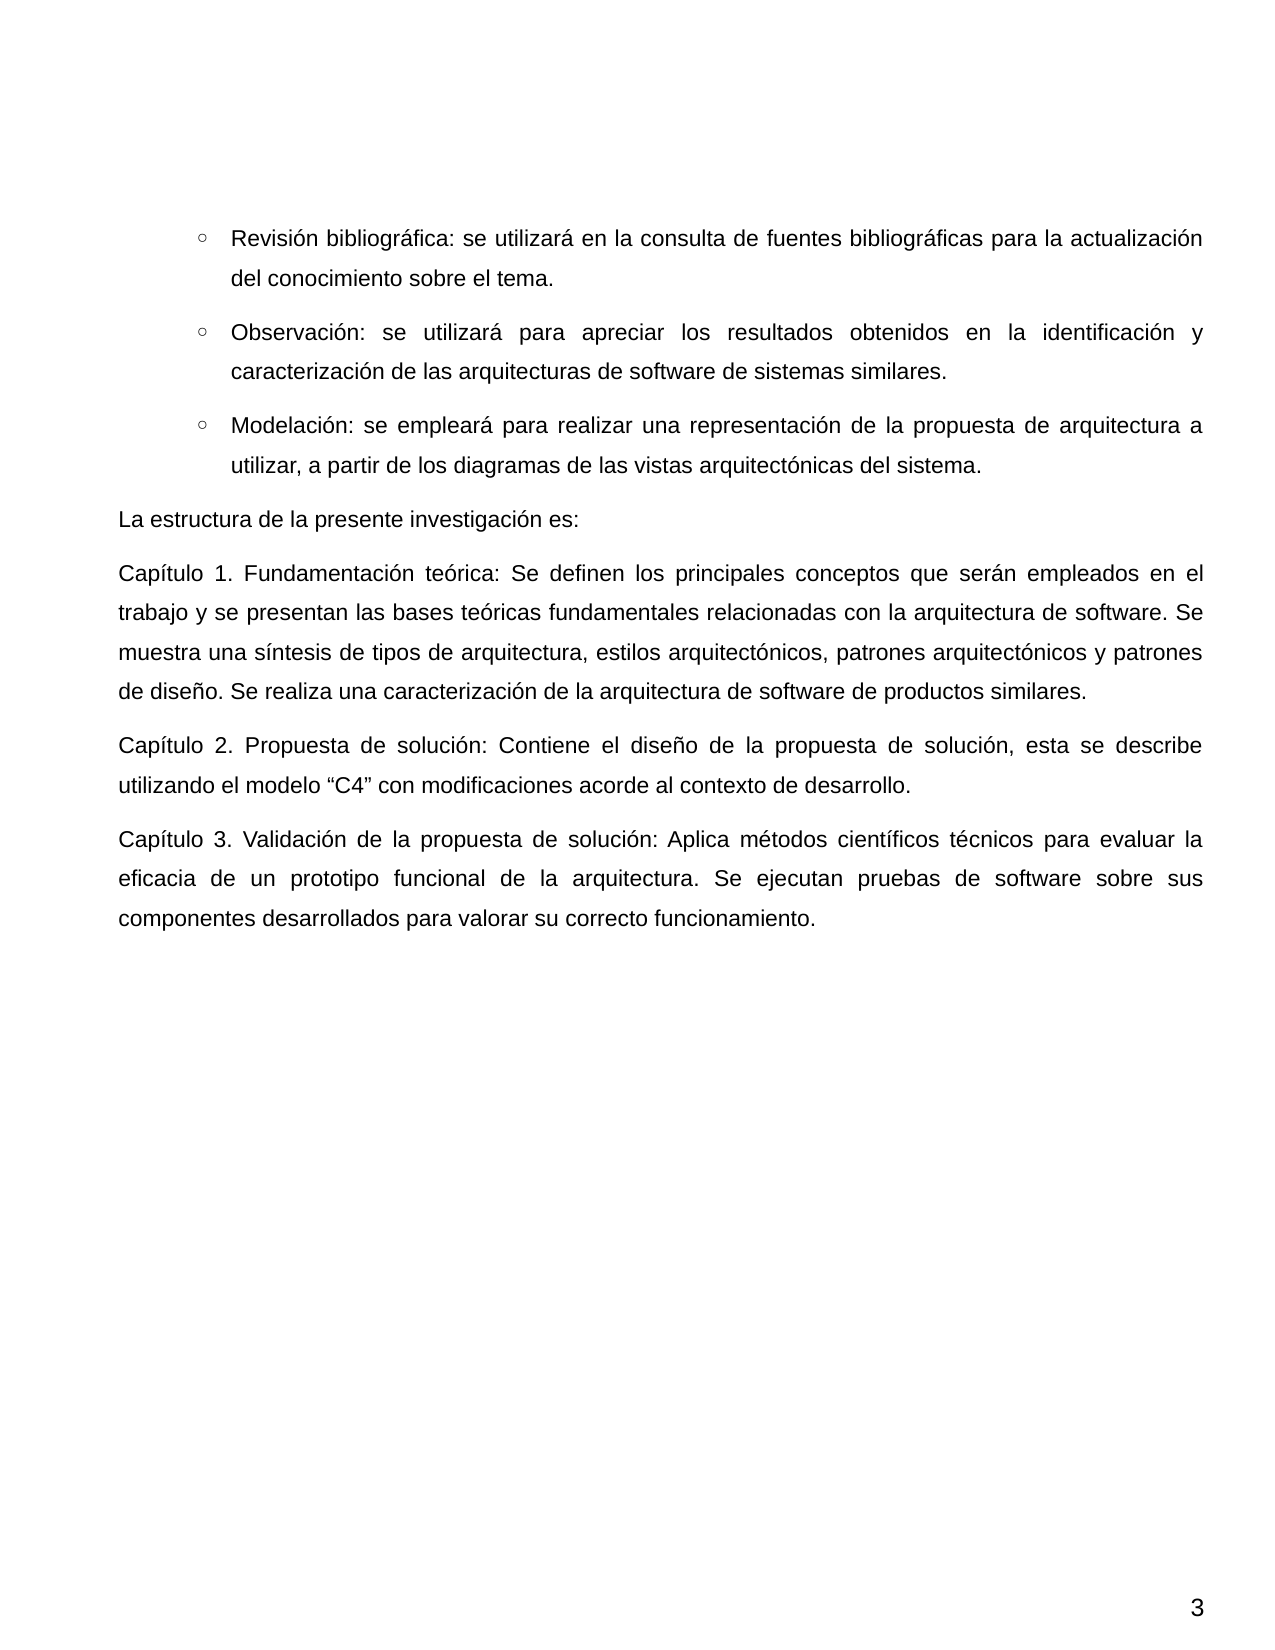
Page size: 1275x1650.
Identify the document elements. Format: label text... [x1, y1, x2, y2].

text La estructura de la presente investigación es: [118, 506, 1204, 532]
list Observación: se utilizará para apreciar los resultados obtenidos en la identificación y caracterización de las arquitecturas de software de sistemas similares. [193, 318, 1204, 384]
list Modelación: se empleará para realizar una representación de la propuesta de arquitectura a utilizar, a partir de los diagramas de las vistas arquitectónicas del sistema. [193, 412, 1204, 478]
list Revisión bibliográfica: se utilizará en la consulta de fuentes bibliográficas para la actualización del conocimiento sobre el tema. [193, 225, 1204, 291]
text Capítulo 3. Validación de la propuesta de solución: Aplica métodos científicos técnicos para evaluar la eficacia de un prototipo funcional de la arquitectura. Se ejecutan pruebas de software sobre sus componentes desarrollados para valorar su correcto funcionamiento. [118, 826, 1204, 931]
text Capítulo 1. Fundamentación teórica: Se definen los principales conceptos que serán empleados en el trabajo y se presentan las bases teóricas fundamentales relacionadas con la arquitectura de software. Se muestra una síntesis de tipos de arquitectura, estilos arquitectónicos, patrones arquitectónicos y patrones de diseño. Se realiza una caracterización de la arquitectura de software de productos similares. [118, 560, 1204, 704]
text Capítulo 2. Propuesta de solución: Contiene el diseño de la propuesta de solución, esta se describe utilizando el modelo “C4” con modificaciones acorde al contexto de desarrollo. [118, 732, 1204, 798]
